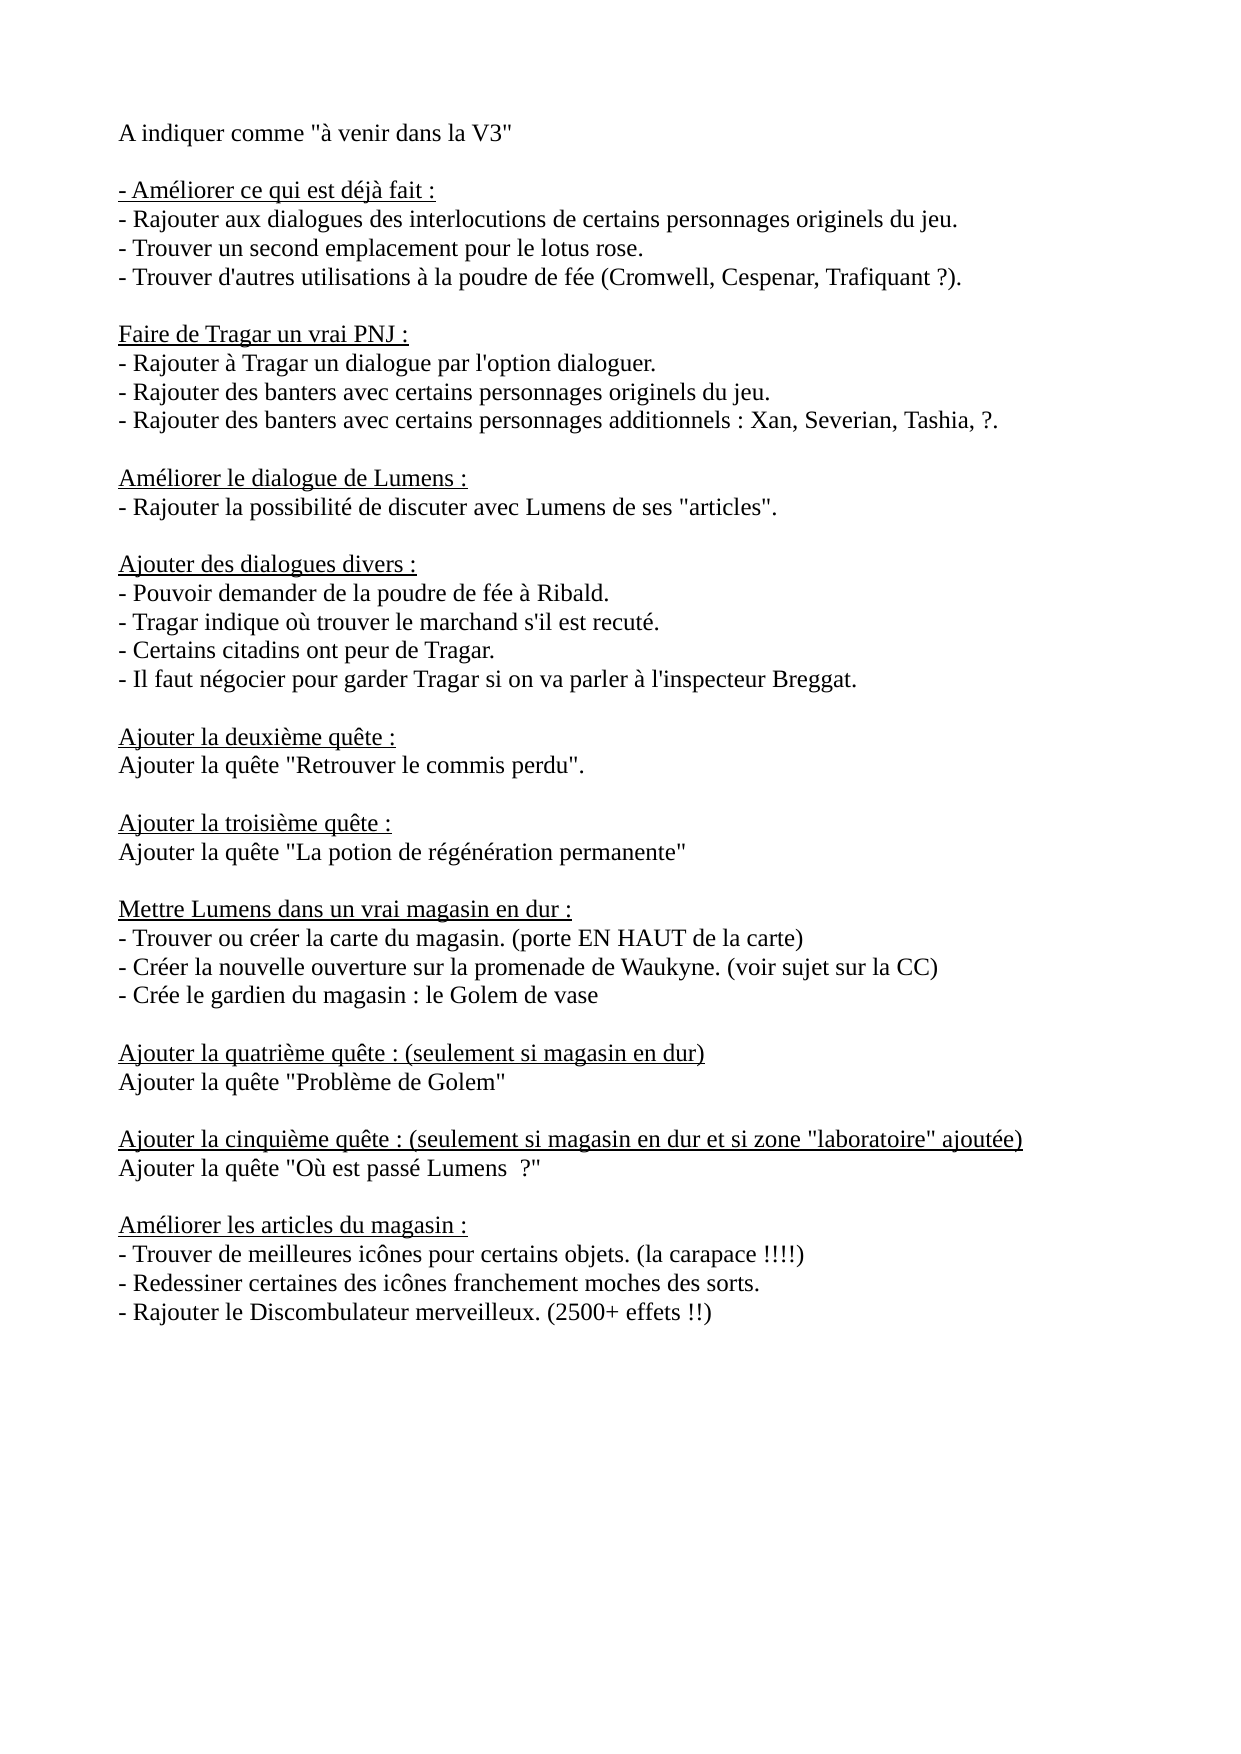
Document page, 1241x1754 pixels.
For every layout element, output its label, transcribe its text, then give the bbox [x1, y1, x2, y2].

text - Crée le gardien du magasin : le Golem de vase [118, 981, 1122, 1009]
text Ajouter la cinquième quête : (seulement si magasin en dur et si zone "laboratoire" ajoutée) [118, 1124, 1122, 1153]
text Ajouter des dialogues divers : [118, 549, 1122, 578]
text Ajouter la troisième quête : [118, 808, 1122, 837]
text - Rajouter des banters avec certains personnages additionnels : Xan, Severian, Tashia, ?. [118, 406, 1122, 434]
text - Il faut négocier pour garder Tragar si on va parler à l'inspecteur Breggat. [118, 664, 1122, 693]
text - Améliorer ce qui est déjà fait : [118, 176, 1122, 204]
text - Trouver de meilleures icônes pour certains objets. (la carapace !!!!) [118, 1239, 1122, 1268]
text - Redessiner certaines des icônes franchement moches des sorts. [118, 1268, 1122, 1297]
text - Rajouter la possibilité de discuter avec Lumens de ses "articles". [118, 492, 1122, 521]
text Améliorer les articles du magasin : [118, 1211, 1122, 1239]
text - Trouver ou créer la carte du magasin. (porte EN HAUT de la carte) [118, 923, 1122, 952]
text A indiquer comme "à venir dans la V3" [118, 118, 1122, 147]
text Ajouter la quête "La potion de régénération permanente" [118, 837, 1122, 866]
text - Rajouter des banters avec certains personnages originels du jeu. [118, 377, 1122, 406]
text - Rajouter le Discombulateur merveilleux. (2500+ effets !!) [118, 1297, 1122, 1326]
text - Trouver un second emplacement pour le lotus rose. [118, 233, 1122, 262]
text - Certains citadins ont peur de Tragar. [118, 636, 1122, 664]
text - Créer la nouvelle ouverture sur la promenade de Waukyne. (voir sujet sur la CC) [118, 952, 1122, 981]
text - Trouver d'autres utilisations à la poudre de fée (Cromwell, Cespenar, Trafiquant ?). [118, 262, 1122, 291]
text Mettre Lumens dans un vrai magasin en dur : [118, 894, 1122, 923]
text Ajouter la quête "Où est passé Lumens ?" [118, 1153, 1122, 1182]
text Ajouter la quête "Problème de Golem" [118, 1067, 1122, 1096]
text Améliorer le dialogue de Lumens : [118, 463, 1122, 492]
text Faire de Tragar un vrai PNJ : [118, 319, 1122, 348]
text - Pouvoir demander de la poudre de fée à Ribald. [118, 578, 1122, 607]
text Ajouter la deuxième quête : [118, 722, 1122, 751]
text - Tragar indique où trouver le marchand s'il est recuté. [118, 607, 1122, 636]
text Ajouter la quête "Retrouver le commis perdu". [118, 751, 1122, 779]
text - Rajouter à Tragar un dialogue par l'option dialoguer. [118, 348, 1122, 377]
text - Rajouter aux dialogues des interlocutions de certains personnages originels du jeu. [118, 204, 1122, 233]
text Ajouter la quatrième quête : (seulement si magasin en dur) [118, 1038, 1122, 1067]
